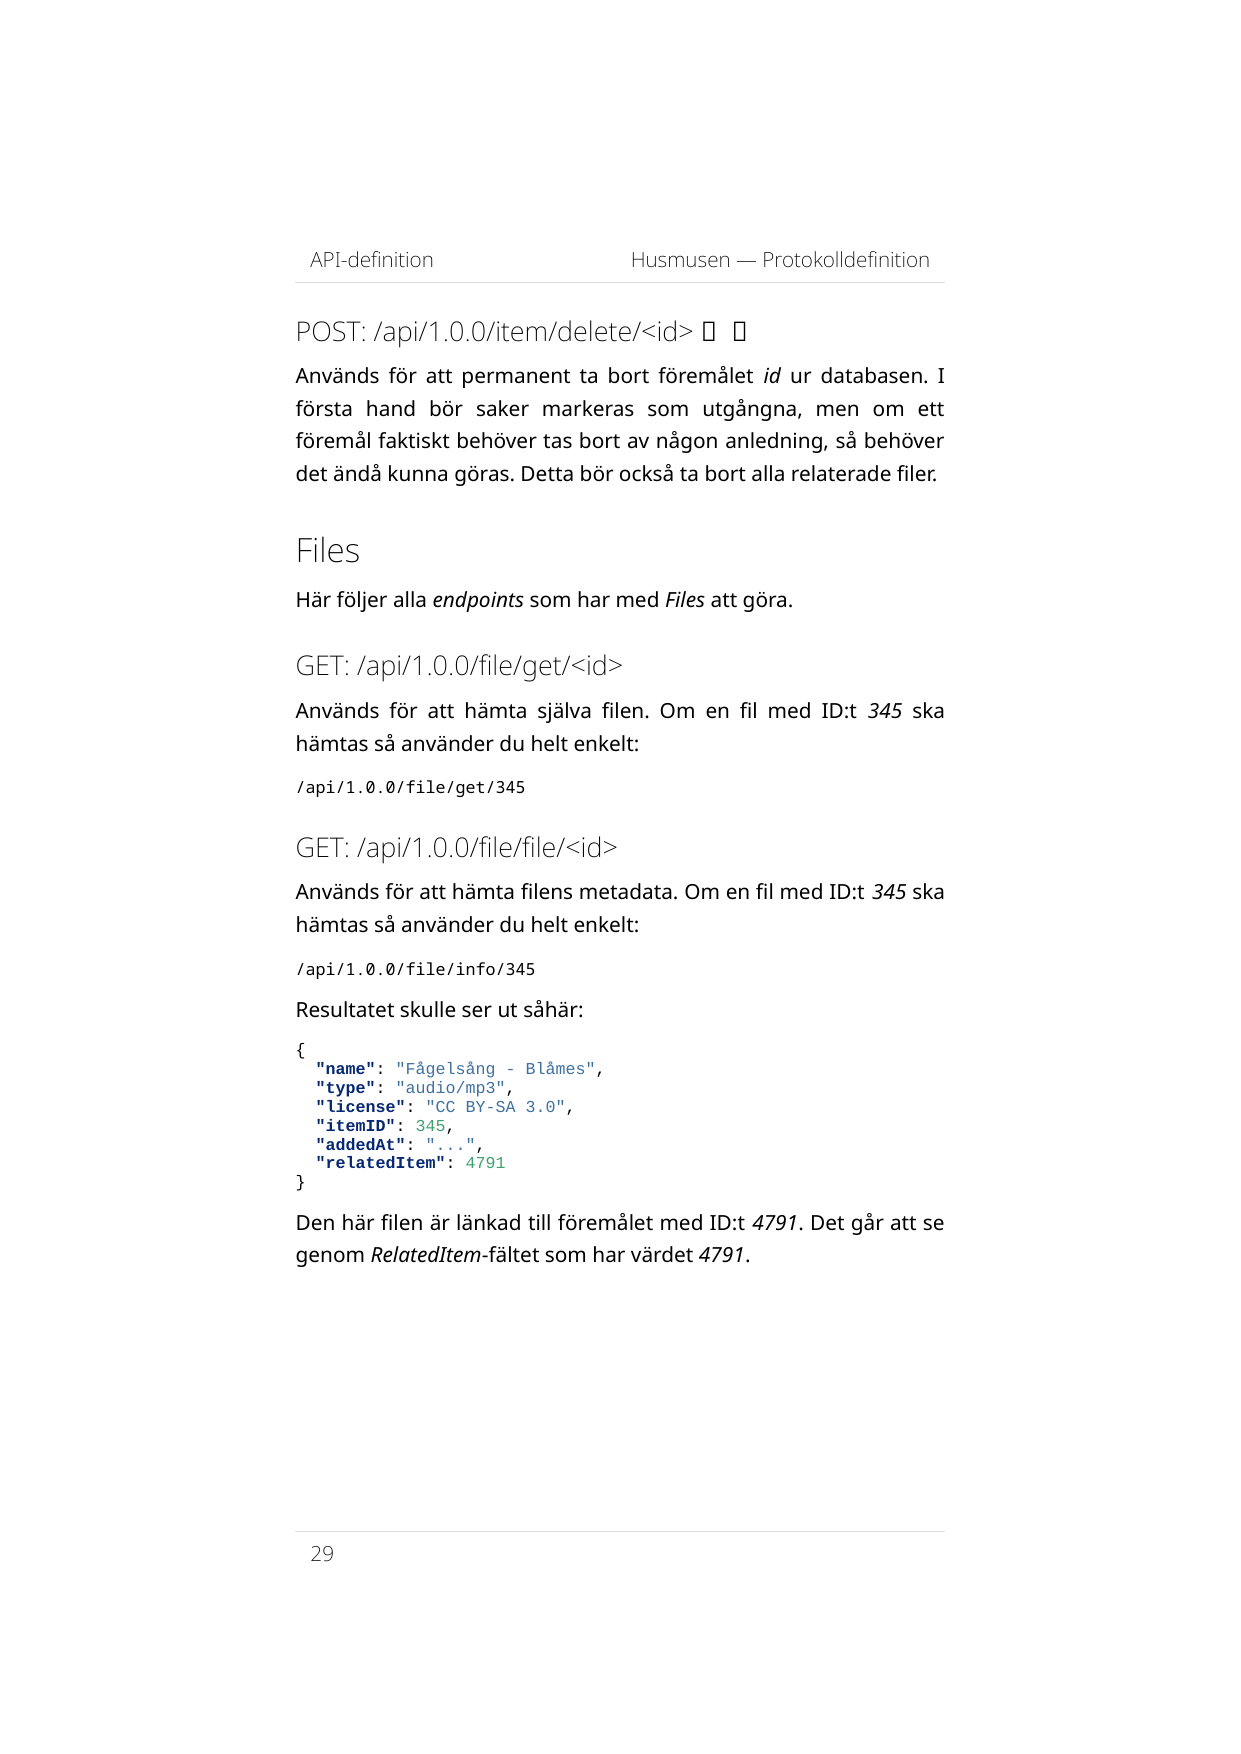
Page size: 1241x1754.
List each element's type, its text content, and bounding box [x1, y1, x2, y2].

text Resultatet skulle ser ut såhär: [295, 995, 945, 1023]
text /api/1.0.0/file/get/345 [295, 776, 945, 799]
text "relatedItem": 4791 [295, 1155, 945, 1174]
text } [295, 1174, 945, 1193]
text Används för att hämta filens metadata. Om en fil med ID:t 345 ska hämtas så använder du helt enkelt: [295, 877, 945, 938]
text Här följer alla endpoints som har med Files att göra. [295, 585, 945, 613]
text "license": "CC BY-SA 3.0", [295, 1098, 945, 1117]
text Den här filen är länkad till föremålet med ID:t 4791. Det går att se genom RelatedItem-fältet som har värdet 4791. [295, 1208, 945, 1269]
subtitle POST: /api/1.0.0/item/delete/<id>   [295, 312, 945, 349]
subtitle Files [295, 527, 945, 573]
text "itemID": 345, [295, 1117, 945, 1136]
subtitle GET: /api/1.0.0/file/get/<id> [295, 647, 945, 684]
text "name": "Fågelsång - Blåmes", [295, 1061, 945, 1080]
text Används för att hämta själva filen. Om en fil med ID:t 345 ska hämtas så använder du helt enkelt: [295, 696, 945, 757]
text "type": "audio/mp3", [295, 1080, 945, 1098]
text { [295, 1042, 945, 1061]
subtitle GET: /api/1.0.0/file/file/<id> [295, 828, 945, 865]
text Används för att permanent ta bort föremålet id ur databasen. I första hand bör saker markeras som utgångna, men om ett föremål faktiskt behöver tas bort av någon anledning, så behöver det ändå kunna göras. Detta bör också ta bort alla relaterade filer. [295, 361, 945, 488]
text "addedAt": "...", [295, 1136, 945, 1155]
text /api/1.0.0/file/info/345 [295, 957, 945, 980]
